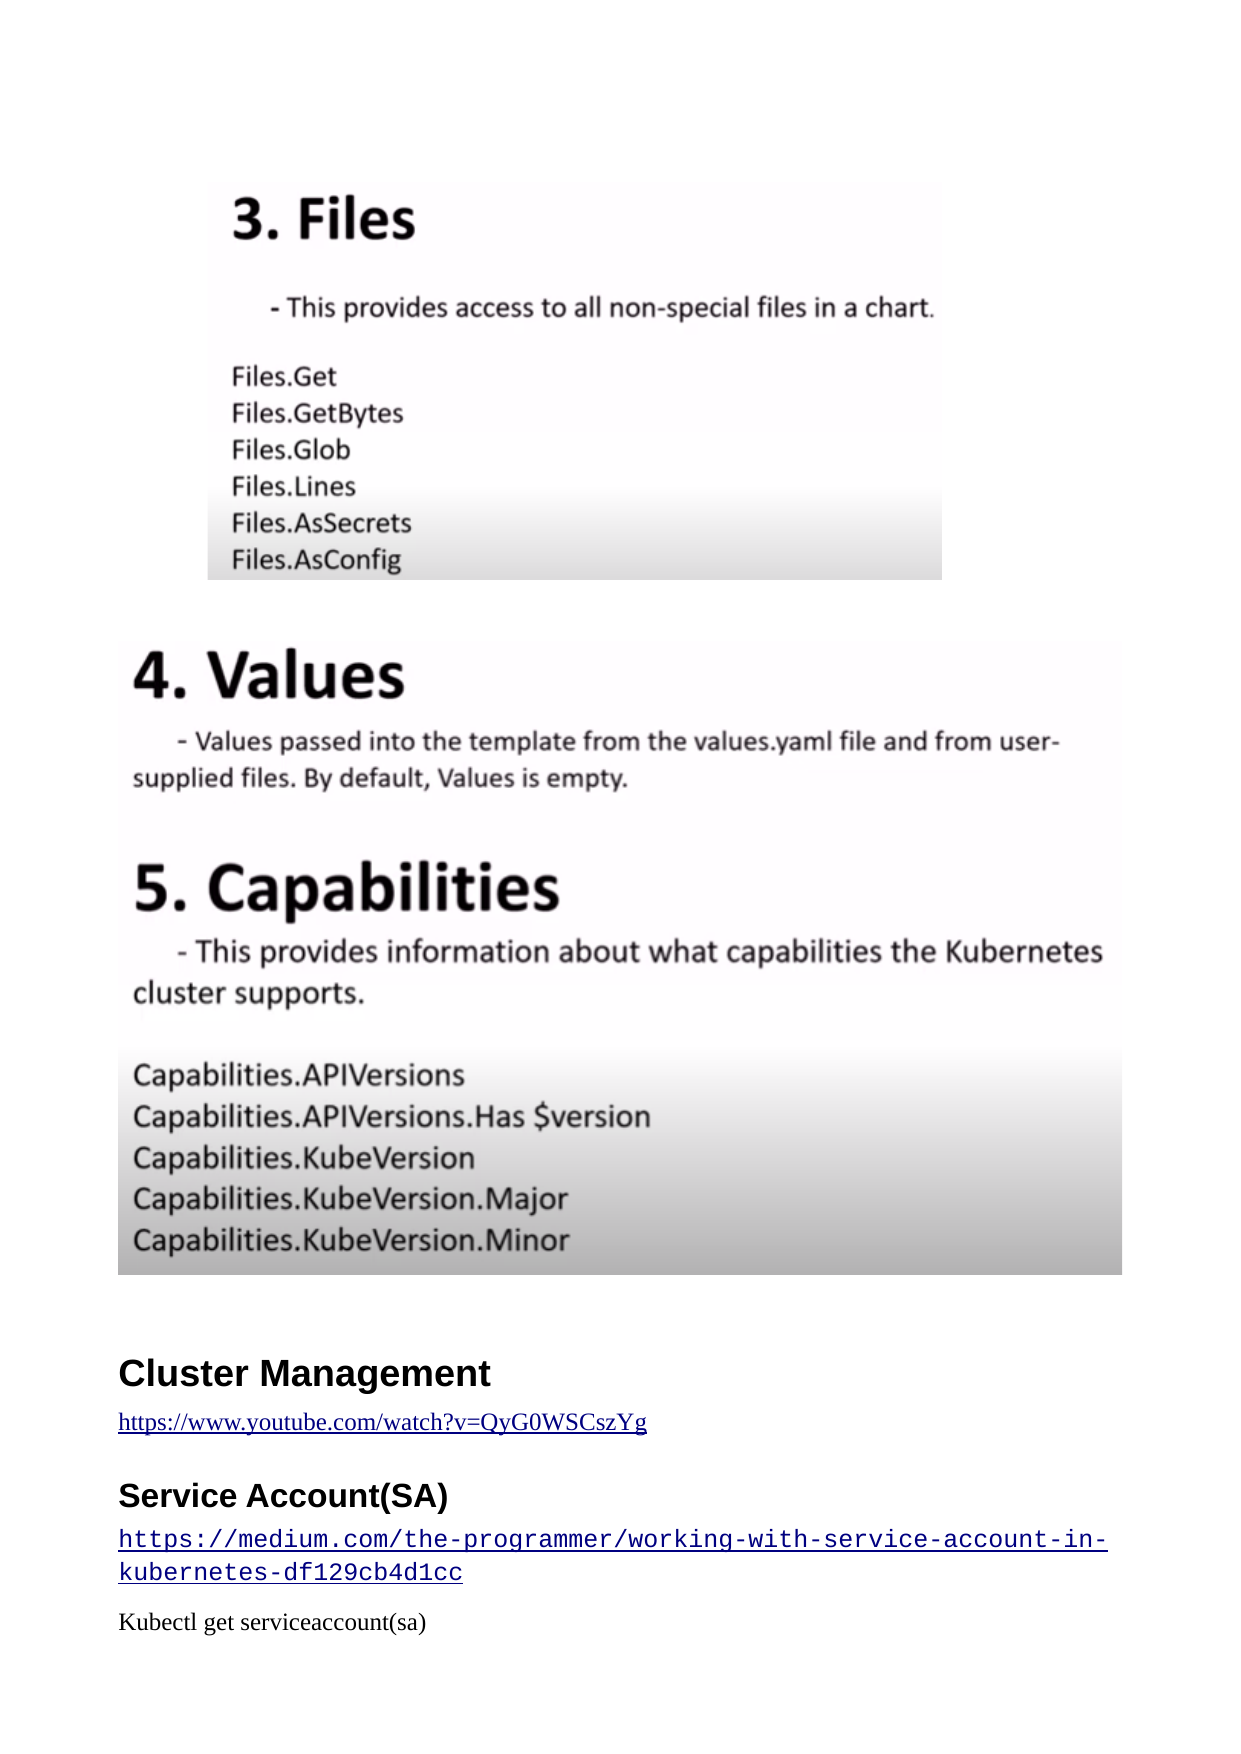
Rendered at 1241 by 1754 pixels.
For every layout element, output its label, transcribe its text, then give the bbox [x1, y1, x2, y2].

subtitle Service Account(SA) [118, 1476, 1122, 1514]
text https://www.youtube.com/watch?v=QyG0WSCszYg [118, 1407, 1122, 1436]
text https://medium.com/the-programmer/working-with-service-account-in-kubernetes-df129cb4d1cc [118, 1527, 1122, 1588]
picture [118, 641, 1123, 1275]
subtitle Cluster Management [118, 1351, 1122, 1395]
text Kubectl get serviceaccount(sa) [118, 1607, 1122, 1635]
picture [207, 182, 942, 580]
